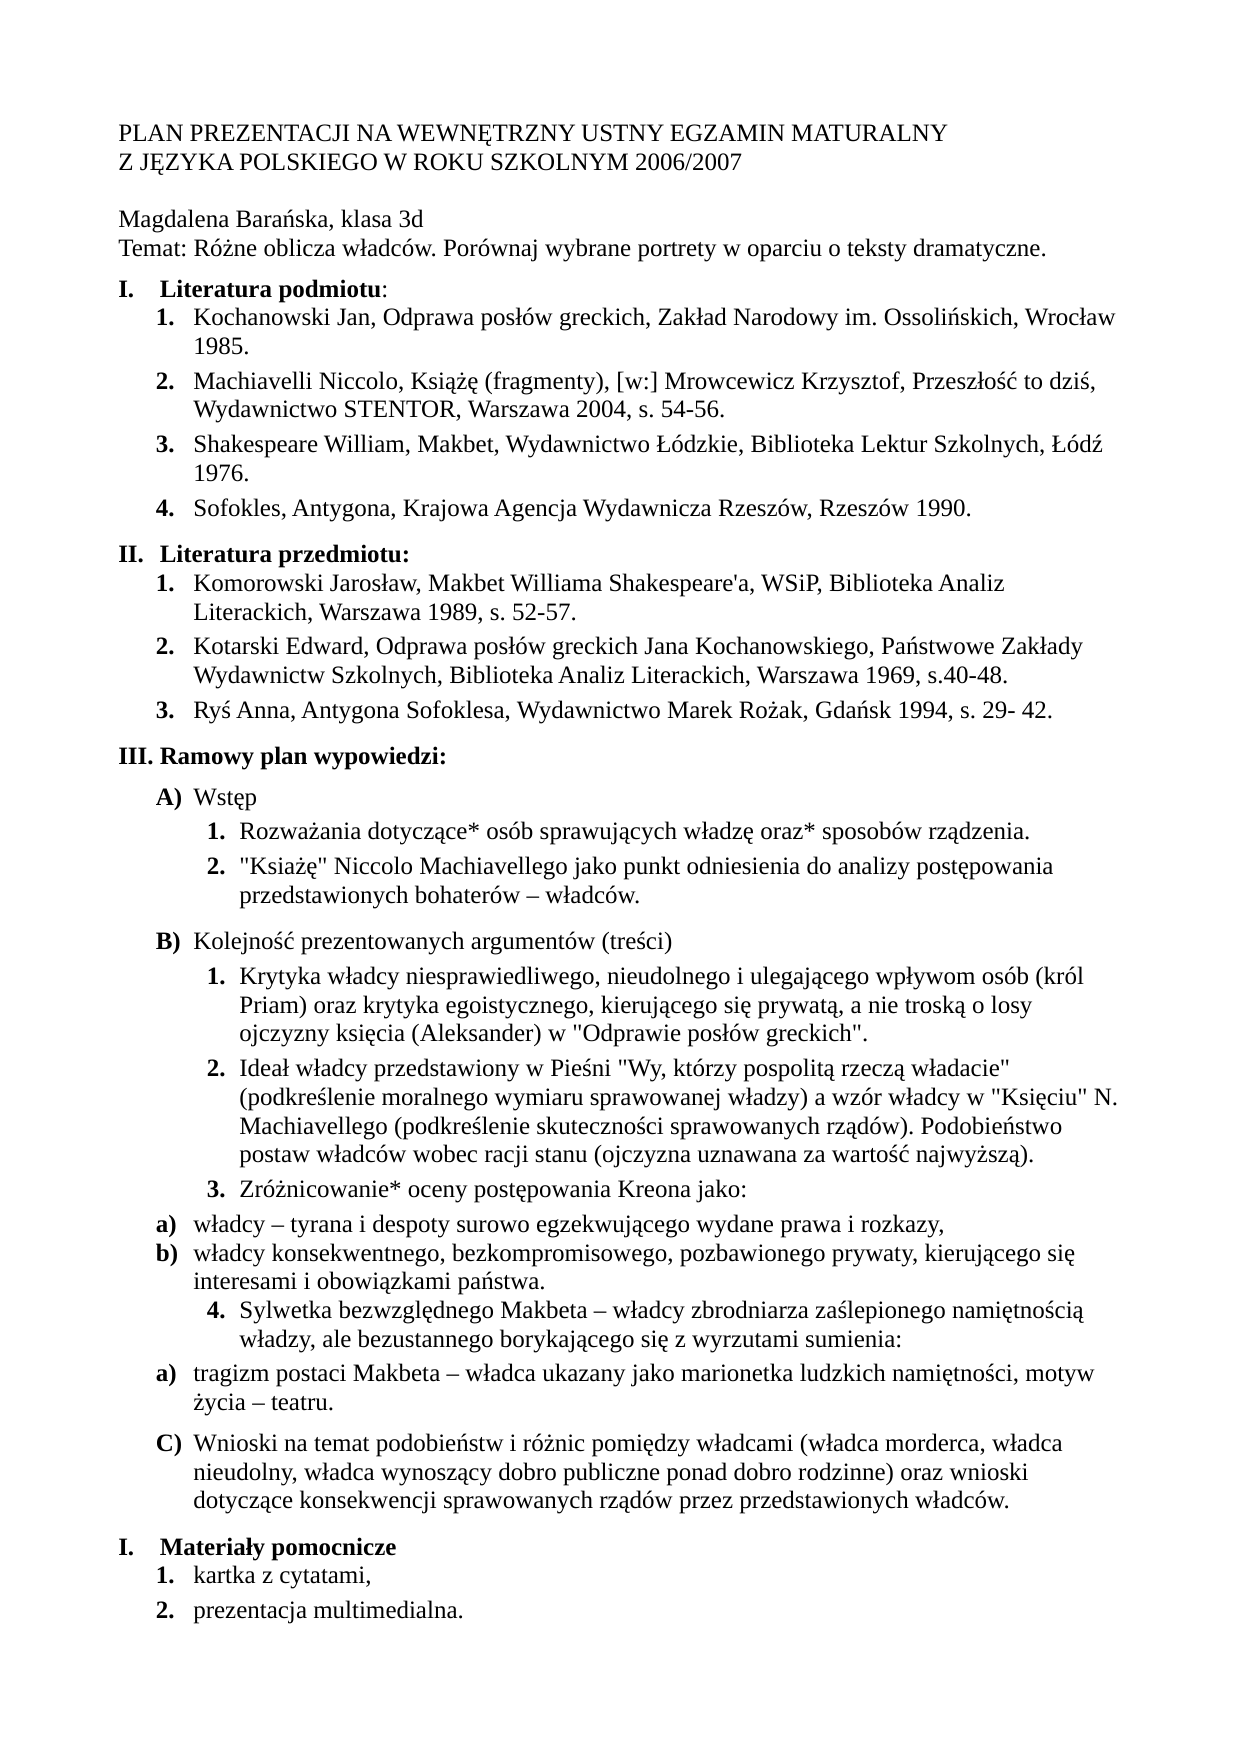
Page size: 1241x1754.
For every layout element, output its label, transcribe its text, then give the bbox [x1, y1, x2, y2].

list władcy konsekwentnego, bezkompromisowego, pozbawionego prywaty, kierującego się interesami i obowiązkami państwa. [156, 1238, 1122, 1295]
text Z JĘZYKA POLSKIEGO W ROKU SZKOLNYM 2006/2007 [118, 147, 1122, 176]
list Sylwetka bezwzględnego Makbeta – władcy zbrodniarza zaślepionego namiętnością władzy, ale bezustannego borykającego się z wyrzutami sumienia: [207, 1295, 1122, 1353]
list Ryś Anna, Antygona Sofoklesa, Wydawnictwo Marek Rożak, Gdańsk 1994, s. 29- 42. [156, 695, 1122, 723]
list Materiały pomocnicze [118, 1532, 1122, 1561]
list Komorowski Jarosław, Makbet Williama Shakespeare'a, WSiP, Biblioteka Analiz Literackich, Warszawa 1989, s. 52-57. [156, 568, 1122, 625]
list Shakespeare William, Makbet, Wydawnictwo Łódzkie, Biblioteka Lektur Szkolnych, Łódź 1976. [156, 429, 1122, 487]
list Rozważania dotyczące* osób sprawujących władzę oraz* sposobów rządzenia. [207, 816, 1122, 845]
list Krytyka władcy niesprawiedliwego, nieudolnego i ulegającego wpływom osób (król Priam) oraz krytyka egoistycznego, kierującego się prywatą, a nie troską o losy ojczyzny księcia (Aleksander) w "Odprawie posłów greckich". [207, 961, 1122, 1047]
list Wnioski na temat podobieństw i różnic pomiędzy władcami (władca morderca, władca nieudolny, władca wynoszący dobro publiczne ponad dobro rodzinne) oraz wnioski dotyczące konsekwencji sprawowanych rządów przez przedstawionych władców. [156, 1428, 1122, 1514]
list Ramowy plan wypowiedzi: [118, 741, 1122, 770]
list Kolejność prezentowanych argumentów (treści) [156, 926, 1122, 955]
list Machiavelli Niccolo, Książę (fragmenty), [w:] Mrowcewicz Krzysztof, Przeszłość to dziś, Wydawnictwo STENTOR, Warszawa 2004, s. 54-56. [156, 366, 1122, 423]
list "Ksiażę" Niccolo Machiavellego jako punkt odniesienia do analizy postępowania przedstawionych bohaterów – władców. [207, 851, 1122, 909]
text Temat: Różne oblicza władców. Porównaj wybrane portrety w oparciu o teksty dramatyczne. [118, 233, 1122, 262]
list Kotarski Edward, Odprawa posłów greckich Jana Kochanowskiego, Państwowe Zakłady Wydawnictw Szkolnych, Biblioteka Analiz Literackich, Warszawa 1969, s.40-48. [156, 631, 1122, 689]
list Zróżnicowanie* oceny postępowania Kreona jako: [207, 1174, 1122, 1203]
list Kochanowski Jan, Odprawa posłów greckich, Zakład Narodowy im. Ossolińskich, Wrocław 1985. [156, 302, 1122, 360]
list tragizm postaci Makbeta – władca ukazany jako marionetka ludzkich namiętności, motyw życia – teatru. [156, 1358, 1122, 1416]
list władcy – tyrana i despoty surowo egzekwującego wydane prawa i rozkazy, [156, 1209, 1122, 1238]
list Literatura podmiotu: [118, 274, 1122, 302]
list Wstęp [156, 782, 1122, 811]
list Literatura przedmiotu: [118, 539, 1122, 568]
list kartka z cytatami, [156, 1561, 1122, 1589]
list Sofokles, Antygona, Krajowa Agencja Wydawnicza Rzeszów, Rzeszów 1990. [156, 493, 1122, 521]
list Ideał władcy przedstawiony w Pieśni "Wy, którzy pospolitą rzeczą władacie" (podkreślenie moralnego wymiaru sprawowanej władzy) a wzór władcy w "Księciu" N. Machiavellego (podkreślenie skuteczności sprawowanych rządów). Podobieństwo postaw władców wobec racji stanu (ojczyzna uznawana za wartość najwyższą). [207, 1053, 1122, 1168]
list prezentacja multimedialna. [156, 1595, 1122, 1624]
text Magdalena Barańska, klasa 3d [118, 204, 1122, 233]
text PLAN PREZENTACJI NA WEWNĘTRZNY USTNY EGZAMIN MATURALNY [118, 118, 1122, 147]
